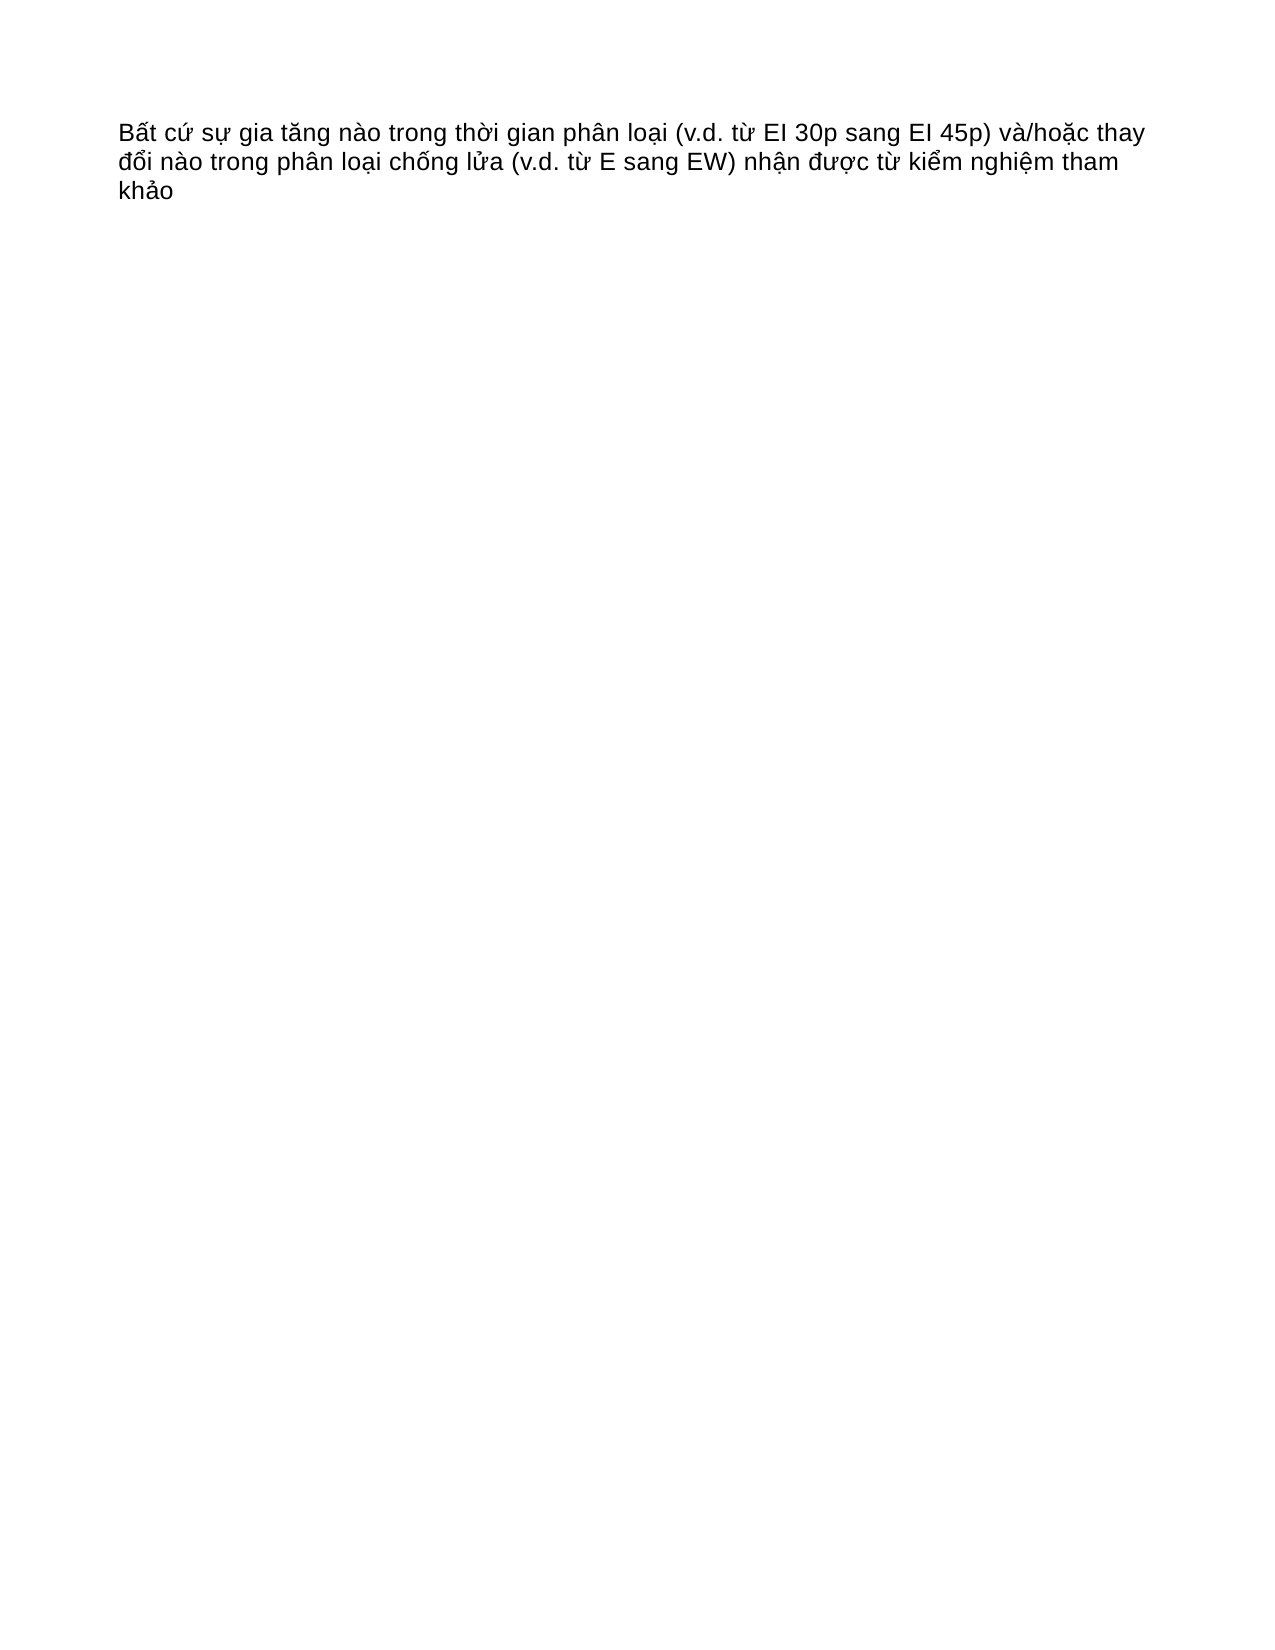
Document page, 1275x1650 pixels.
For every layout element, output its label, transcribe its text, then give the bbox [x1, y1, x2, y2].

text Bất cứ sự gia tăng nào trong thời gian phân loại (v.d. từ EI 30p sang EI 45p) và/hoặc thay đổi nào trong phân loại chống lửa (v.d. từ E sang EW) nhận được từ kiểm nghiệm tham khảo [118, 118, 1157, 204]
